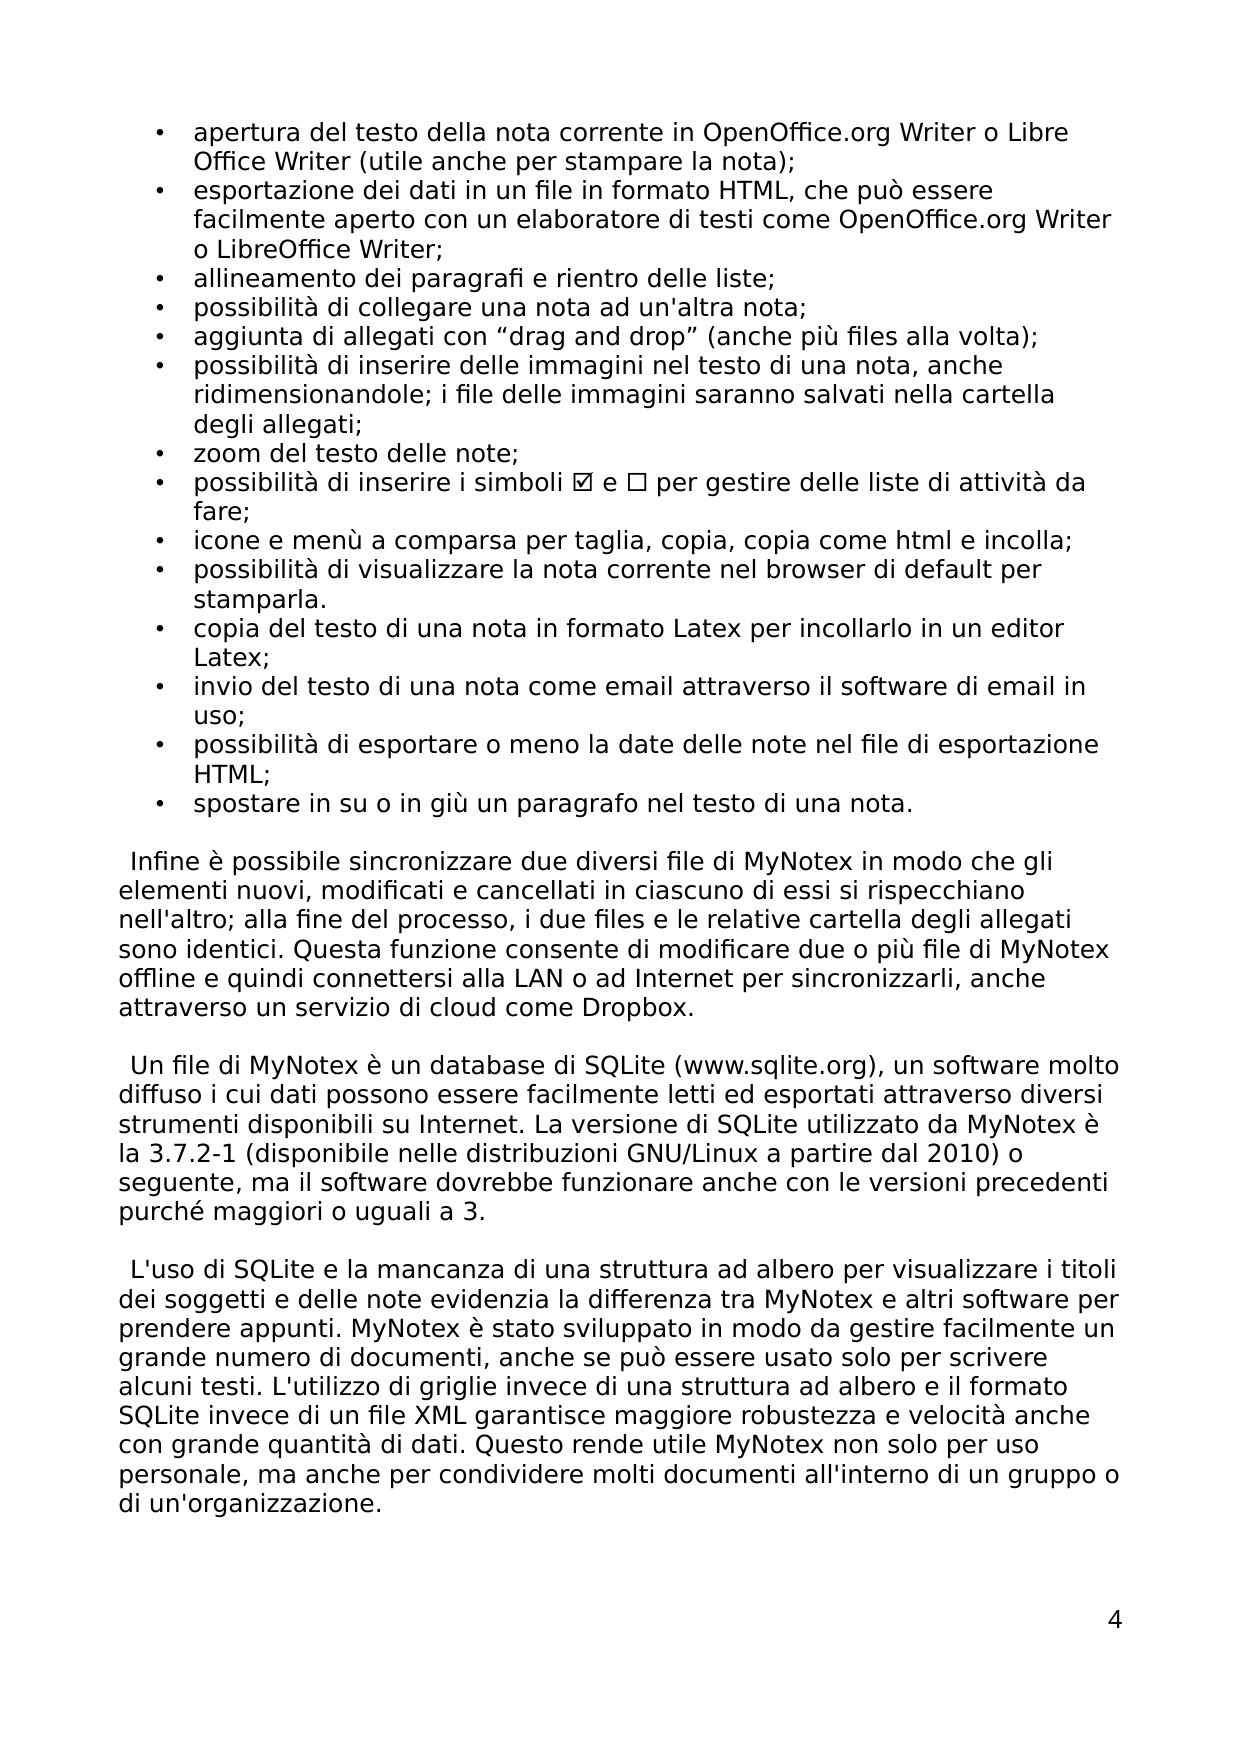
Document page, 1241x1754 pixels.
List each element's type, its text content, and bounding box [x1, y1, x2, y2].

list esportazione dei dati in un file in formato HTML, che può essere facilmente aperto con un elaboratore di testi come OpenOffice.org Writer o LibreOffice Writer; [156, 176, 1122, 264]
list allineamento dei paragrafi e rientro delle liste; [156, 264, 1122, 293]
text Un file di MyNotex è un database di SQLite (www.sqlite.org), un software molto diffuso i cui dati possono essere facilmente letti ed esportati attraverso diversi strumenti disponibili su Internet. La versione di SQLite utilizzato da MyNotex è la 3.7.2-1 (disponibile nelle distribuzioni GNU/Linux a partire dal 2010) o seguente, ma il software dovrebbe funzionare anche con le versioni precedenti purché maggiori o uguali a 3. [118, 1051, 1122, 1226]
list zoom del testo delle note; [156, 439, 1122, 468]
list apertura del testo della nota corrente in OpenOffice.org Writer o Libre Office Writer (utile anche per stampare la nota); [156, 118, 1122, 176]
list copia del testo di una nota in formato Latex per incollarlo in un editor Latex; [156, 614, 1122, 672]
list possibilità di inserire i simboli  e  per gestire delle liste di attività da fare; [156, 468, 1122, 526]
list possibilità di inserire delle immagini nel testo di una nota, anche ridimensionandole; i file delle immagini saranno salvati nella cartella degli allegati; [156, 351, 1122, 439]
list possibilità di visualizzare la nota corrente nel browser di default per stamparla. [156, 556, 1122, 614]
text Infine è possibile sincronizzare due diversi file di MyNotex in modo che gli elementi nuovi, modificati e cancellati in ciascuno di essi si rispecchiano nell'altro; alla fine del processo, i due files e le relative cartella degli allegati sono identici. Questa funzione consente di modificare due o più file di MyNotex offline e quindi connettersi alla LAN o ad Internet per sincronizzarli, anche attraverso un servizio di cloud come Dropbox. [118, 847, 1122, 1022]
list icone e menù a comparsa per taglia, copia, copia come html e incolla; [156, 526, 1122, 556]
list possibilità di esportare o meno la date delle note nel file di esportazione HTML; [156, 731, 1122, 789]
list spostare in su o in giù un paragrafo nel testo di una nota. [156, 789, 1122, 818]
list aggiunta di allegati con “drag and drop” (anche più files alla volta); [156, 322, 1122, 351]
list invio del testo di una nota come email attraverso il software di email in uso; [156, 672, 1122, 731]
list possibilità di collegare una nota ad un'altra nota; [156, 293, 1122, 322]
text L'uso di SQLite e la mancanza di una struttura ad albero per visualizzare i titoli dei soggetti e delle note evidenzia la differenza tra MyNotex e altri software per prendere appunti. MyNotex è stato sviluppato in modo da gestire facilmente un grande numero di documenti, anche se può essere usato solo per scrivere alcuni testi. L'utilizzo di griglie invece di una struttura ad albero e il formato SQLite invece di un file XML garantisce maggiore robustezza e velocità anche con grande quantità di dati. Questo rende utile MyNotex non solo per uso personale, ma anche per condividere molti documenti all'interno di un gruppo o di un'organizzazione. [118, 1256, 1122, 1547]
